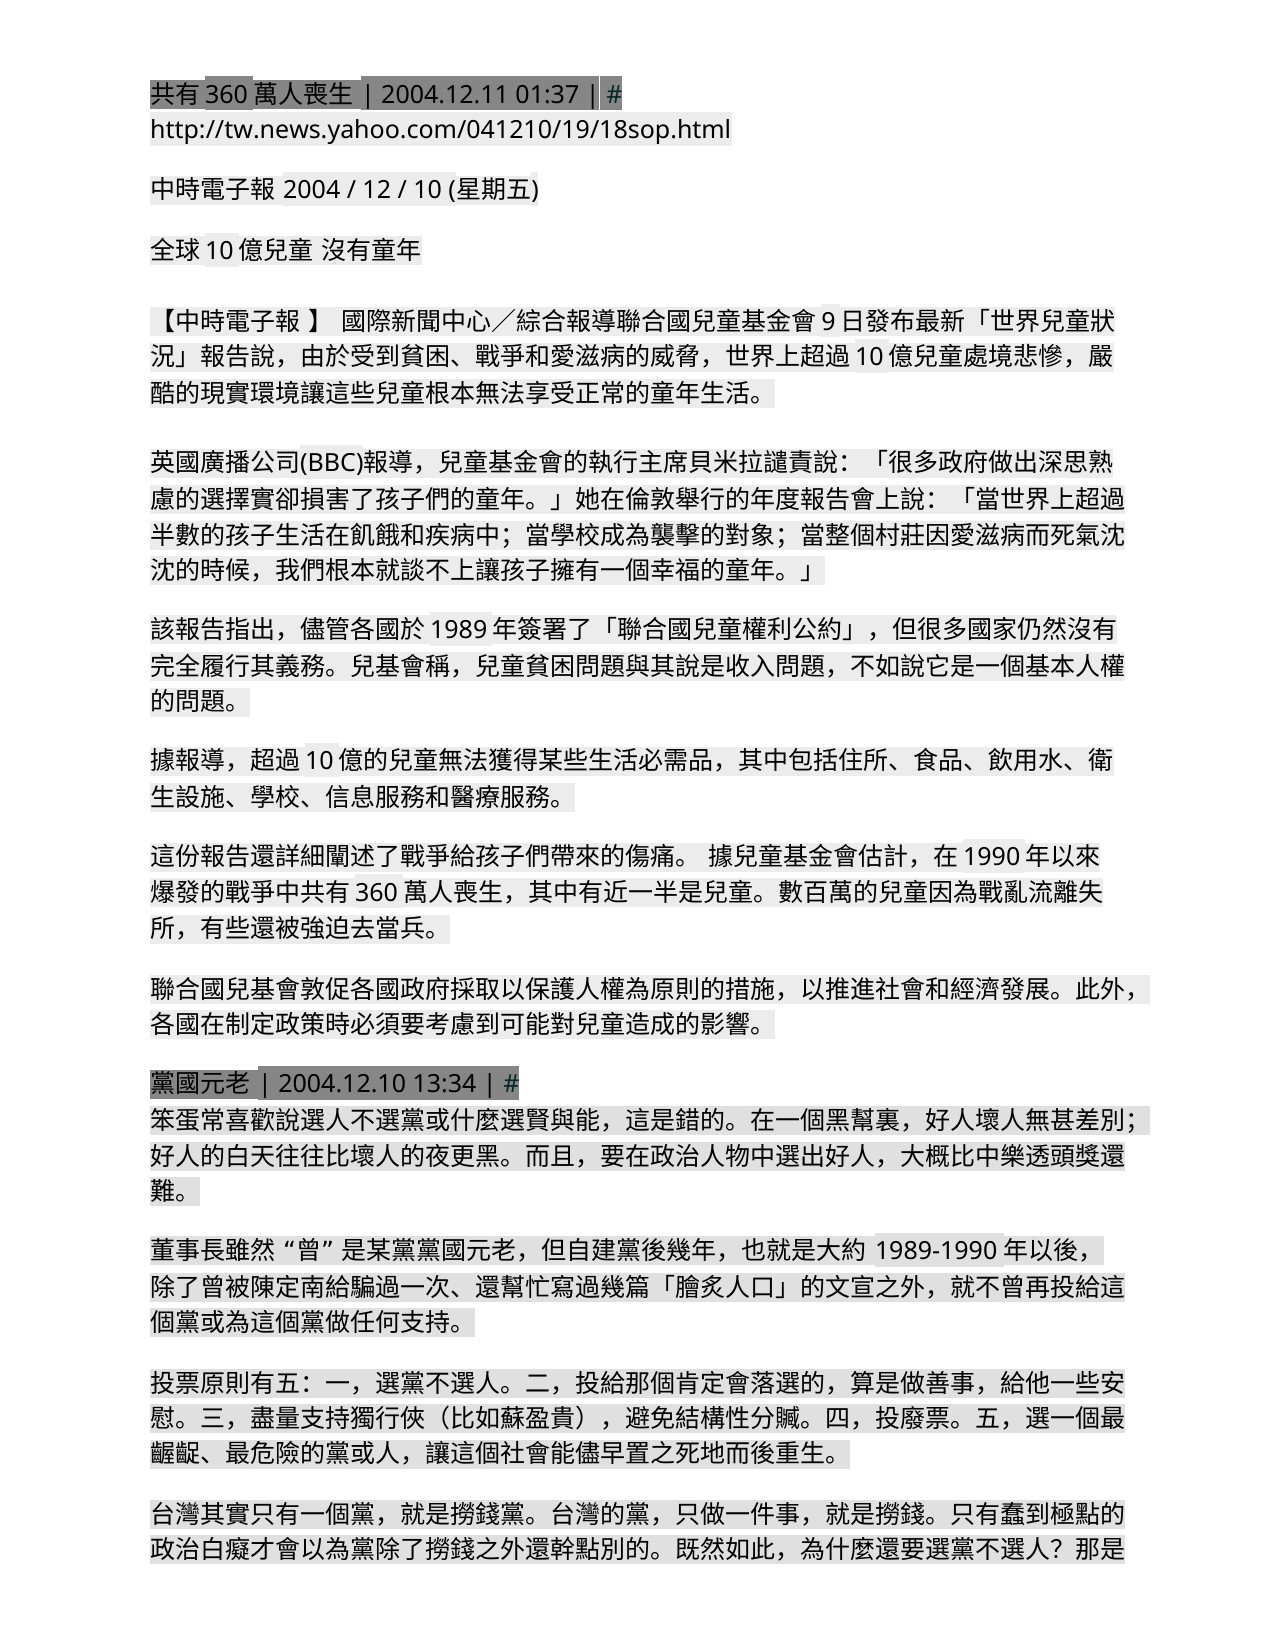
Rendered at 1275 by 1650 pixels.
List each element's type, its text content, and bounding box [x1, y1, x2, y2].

text 台灣其實只有一個黨，就是撈錢黨。台灣的黨，只做一件事，就是撈錢。只有蠢到極點的政治白癡才會以為黨除了撈錢之外還幹點別的。既然如此，為什麼還要選黨不選人？那是 [150, 1494, 1125, 1564]
text 黨國元老 | 2004.12.10 13:34 | # [150, 1064, 1125, 1100]
text 據報導，超過10億的兒童無法獲得某些生活必需品，其中包括住所、食品、飲用水、衛生設施、學校、信息服務和醫療服務。 [150, 742, 1125, 812]
text 該報告指出，儘管各國於1989年簽署了「聯合國兒童權利公約」，但很多國家仍然沒有完全履行其義務。兒基會稱，兒童貧困問題與其說是收入問題，不如說它是一個基本人權的問題。 [150, 610, 1125, 717]
text 全球10億兒童 沒有童年 【中時電子報 】 國際新聞中心／綜合報導聯合國兒童基金會9日發布最新「世界兒童狀況」報告說，由於受到貧困、戰爭和愛滋病的威脅，世界上超過10億兒童處境悲慘，嚴酷的現實環境讓這些兒童根本無法享受正常的童年生活。 英國廣播公司(BBC)報導，兒童基金會的執行主席貝米拉譴責說：「很多政府做出深思熟慮的選擇實卻損害了孩子們的童年。」她在倫敦舉行的年度報告會上說：「當世界上超過半數的孩子生活在飢餓和疾病中；當學校成為襲擊的對象；當整個村莊因愛滋病而死氣沈沈的時候，我們根本就談不上讓孩子擁有一個幸福的童年。」 [150, 231, 1125, 585]
text http://tw.news.yahoo.com/041210/19/18sop.html [150, 110, 1125, 146]
text 中時電子報 2004 / 12 / 10 (星期五) [150, 171, 1125, 206]
text 笨蛋常喜歡說選人不選黨或什麼選賢與能，這是錯的。在一個黑幫裏，好人壞人無甚差別；好人的白天往往比壞人的夜更黑。而且，要在政治人物中選出好人，大概比中樂透頭獎還難。 [150, 1100, 1125, 1206]
text 聯合國兒基會敦促各國政府採取以保護人權為原則的措施，以推進社會和經濟發展。此外，各國在制定政策時必須要考慮到可能對兒童造成的影響。 [150, 969, 1125, 1039]
text 董事長雖然 “曾” 是某黨黨國元老，但自建黨後幾年，也就是大約 1989-1990 年以後，除了曾被陳定南給騙過一次、還幫忙寫過幾篇「膾炙人口」的文宣之外，就不曾再投給這個黨或為這個黨做任何支持。 [150, 1231, 1125, 1337]
text 這份報告還詳細闡述了戰爭給孩子們帶來的傷痛。 據兒童基金會估計，在1990年以來爆發的戰爭中共有360萬人喪生，其中有近一半是兒童。數百萬的兒童因為戰亂流離失所，有些還被強迫去當兵。 [150, 837, 1125, 944]
text 共有360萬人喪生 | 2004.12.11 01:37 | # [150, 75, 1125, 110]
text 投票原則有五：一，選黨不選人。二，投給那個肯定會落選的，算是做善事，給他一些安慰。三，盡量支持獨行俠（比如蘇盈貴），避免結構性分贓。四，投廢票。五，選一個最齷齪、最危險的黨或人，讓這個社會能儘早置之死地而後重生。 [150, 1362, 1125, 1469]
